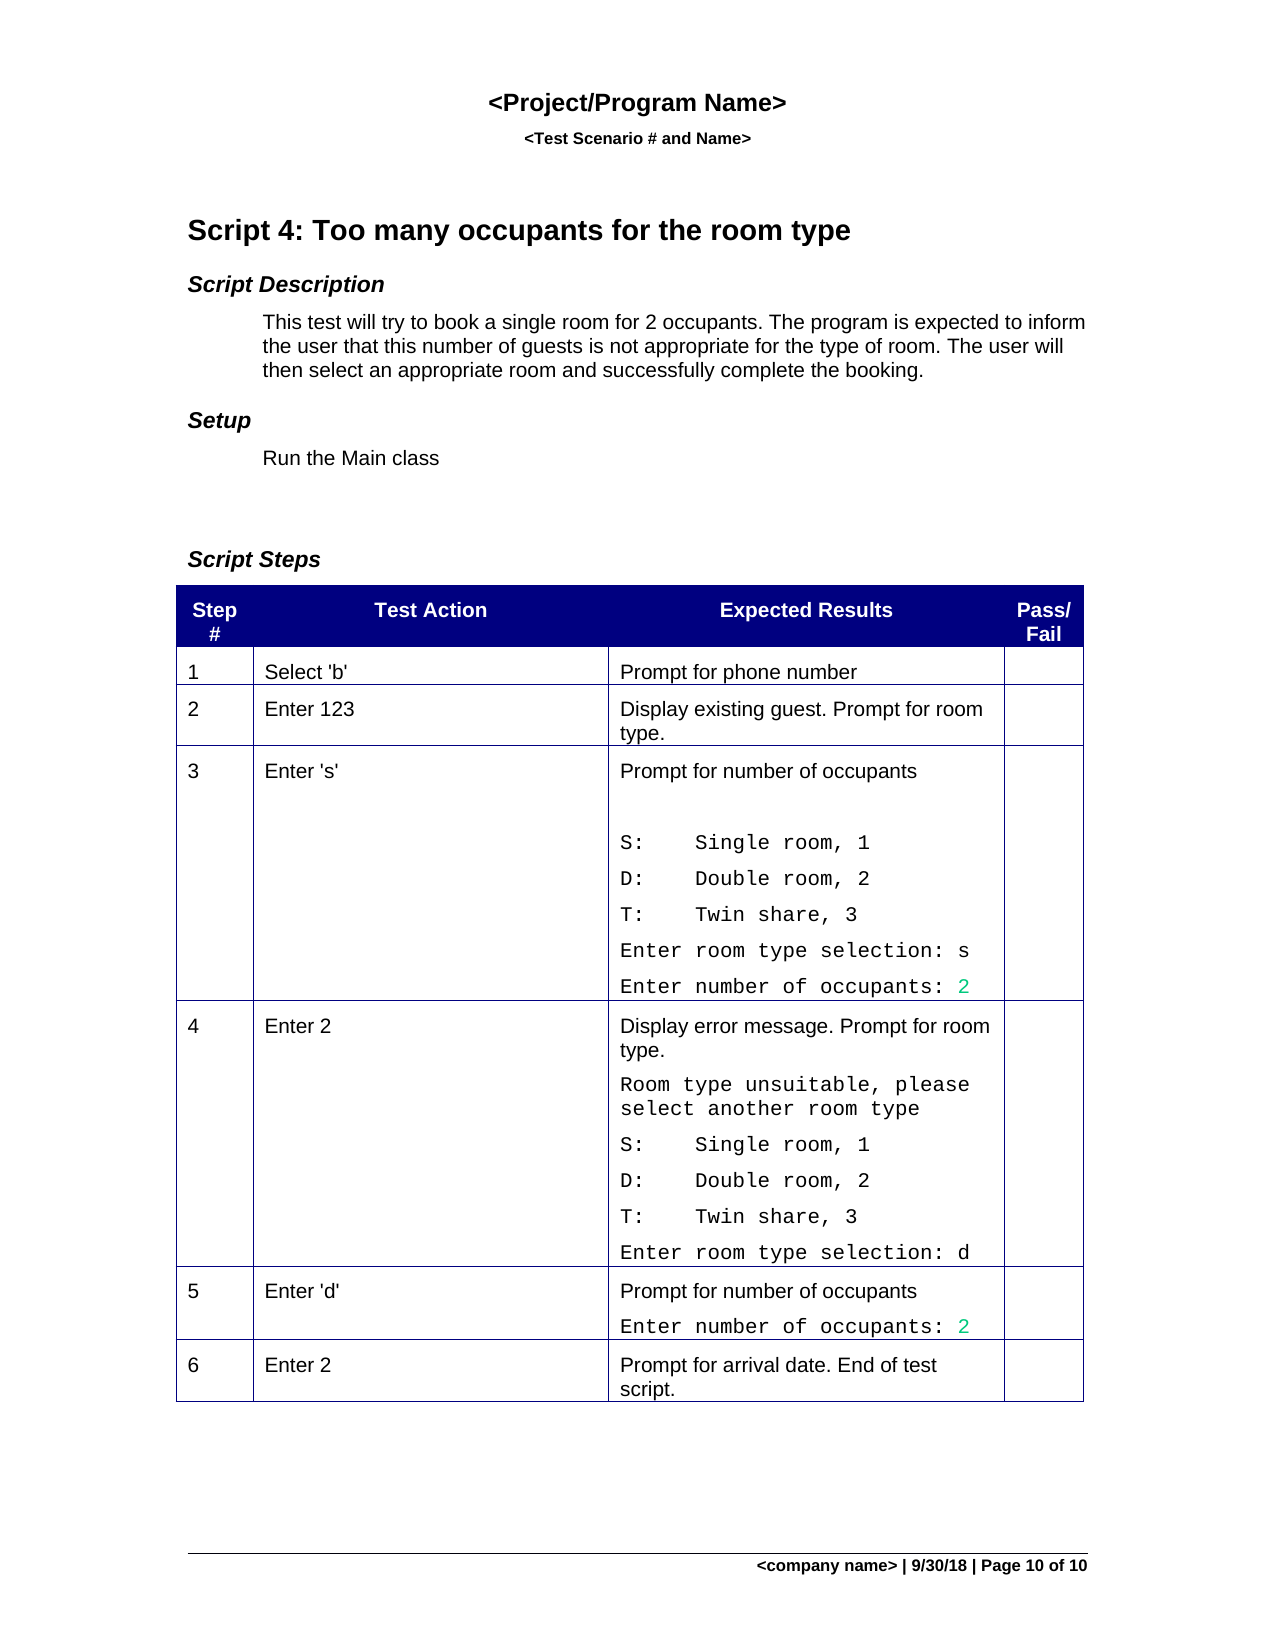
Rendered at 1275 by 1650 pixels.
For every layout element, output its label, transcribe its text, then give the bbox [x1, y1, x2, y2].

subtitle Script Description [187, 271, 1087, 297]
table_cell [1005, 1340, 1083, 1401]
table_header Step # [177, 586, 253, 646]
table_header Test Action [254, 586, 608, 646]
table_header Pass/ Fail [1005, 586, 1083, 646]
table_cell [1005, 685, 1083, 745]
table_cell Enter 's' [254, 746, 608, 1000]
subtitle Script 4: Too many occupants for the room type [187, 212, 1087, 246]
table_cell 6 [177, 1340, 253, 1401]
table_cell Enter 123 [254, 685, 608, 745]
table_cell [1005, 647, 1083, 684]
table_cell Enter 2 [254, 1340, 608, 1401]
table_cell 1 [177, 647, 253, 684]
table_cell Select 'b' [254, 647, 608, 684]
table_cell [1005, 746, 1083, 1000]
table_cell Prompt for phone number [609, 647, 1004, 684]
table_cell Enter 2 [254, 1001, 608, 1266]
table_header Expected Results [609, 586, 1004, 646]
table_cell Display error message. Prompt for room type. Room type unsuitable, please select another room type S: Single room, 1 D: Double room, 2 T: Twin share, 3 Enter room type selection: d [609, 1001, 1004, 1266]
subtitle Script Steps [187, 546, 1087, 572]
table_cell [1005, 1267, 1083, 1339]
table_cell 3 [177, 746, 253, 1000]
table_cell Prompt for number of occupants S: Single room, 1 D: Double room, 2 T: Twin share, 3 Enter room type selection: s Enter number of occupants: 2 [609, 746, 1004, 1000]
list Run the Main class [262, 446, 1087, 469]
list This test will try to book a single room for 2 occupants. The program is expected to inform the user that this number of guests is not appropriate for the type of room. The user will then select an appropriate room and successfully complete the booking. [262, 310, 1087, 382]
table_cell Display existing guest. Prompt for room type. [609, 685, 1004, 745]
table_cell Prompt for arrival date. End of test script. [609, 1340, 1004, 1401]
table_cell 5 [177, 1267, 253, 1339]
table_cell [1005, 1001, 1083, 1266]
table_cell 4 [177, 1001, 253, 1266]
subtitle Setup [187, 407, 1087, 433]
table_cell Enter 'd' [254, 1267, 608, 1339]
table_cell 2 [177, 685, 253, 745]
table_cell Prompt for number of occupants Enter number of occupants: 2 [609, 1267, 1004, 1339]
